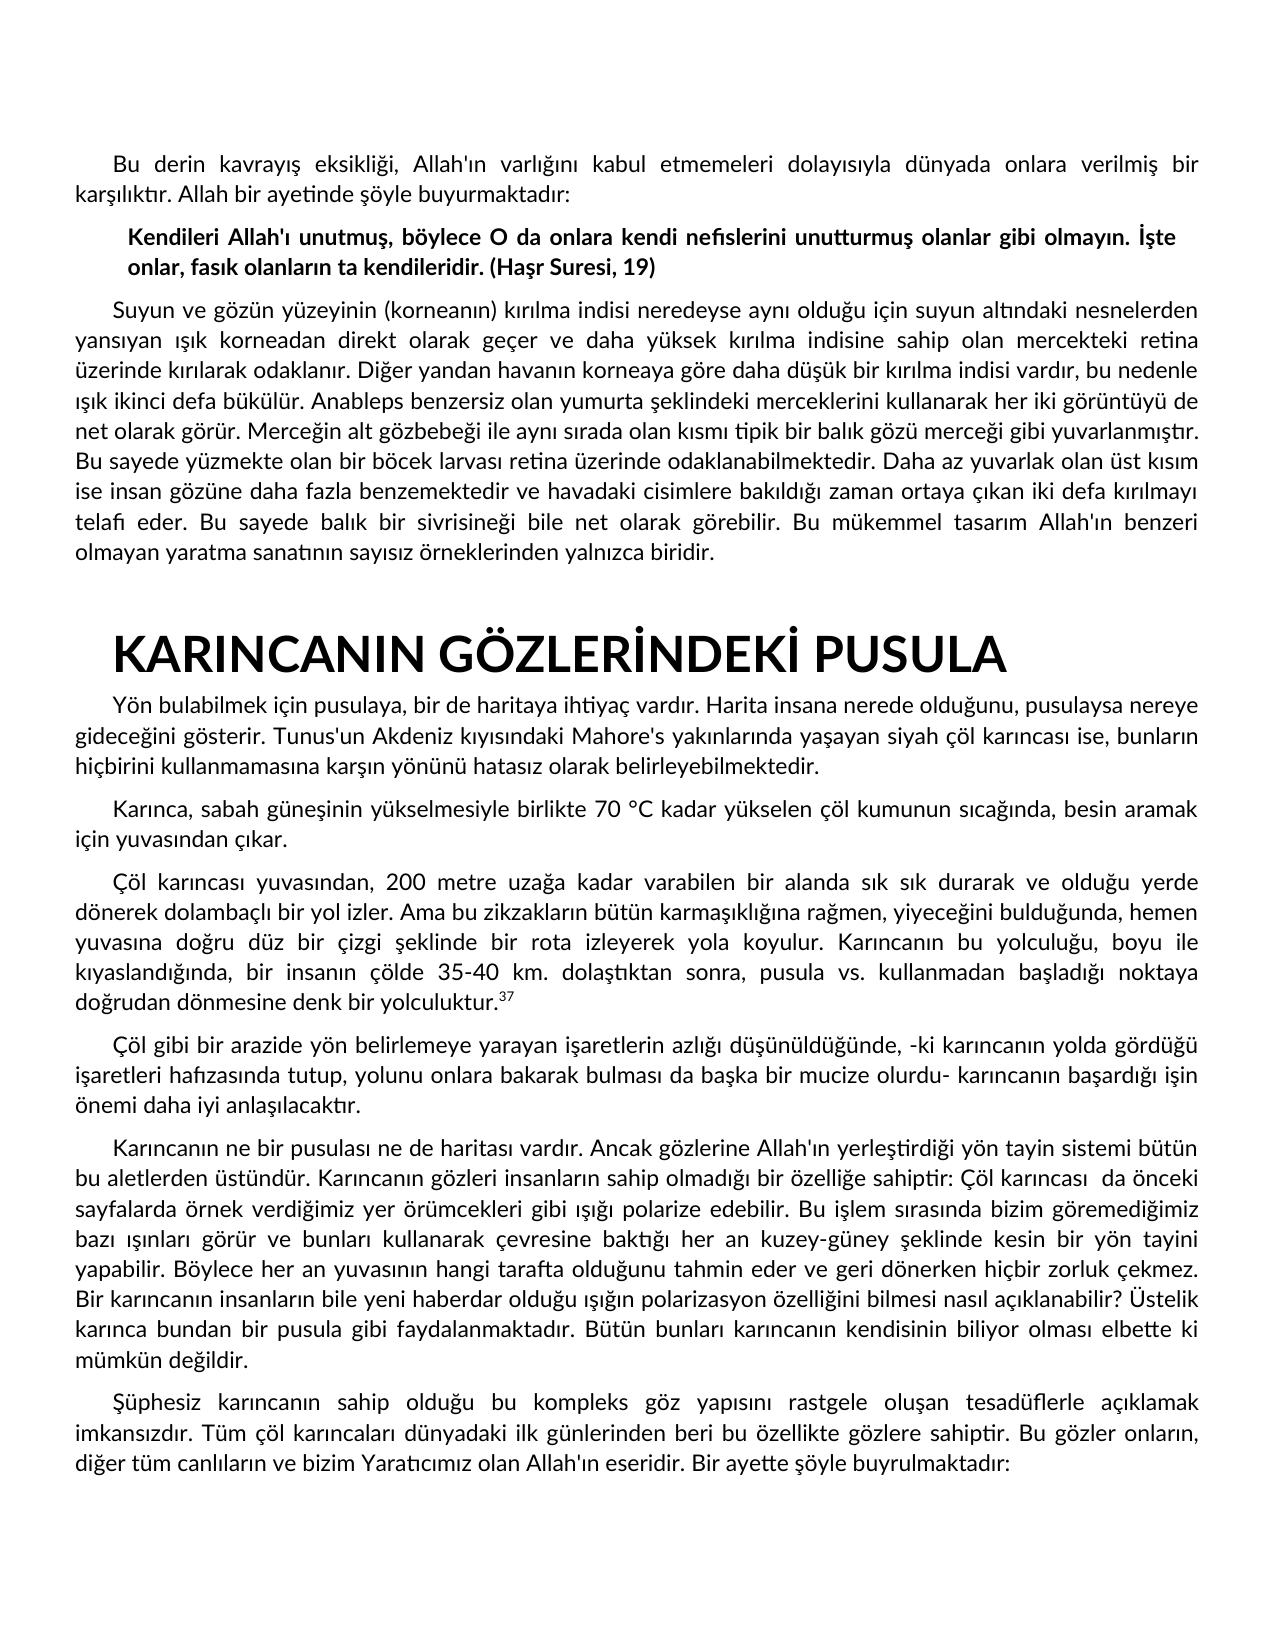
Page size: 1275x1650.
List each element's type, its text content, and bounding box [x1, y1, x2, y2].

text Yön bulabilmek için pusulaya, bir de haritaya ihtiyaç vardır. Harita insana nerede olduğunu, pusulaysa nereye gideceğini gösterir. Tunus'un Akdeniz kıyısındaki Mahore's yakınlarında yaşayan siyah çöl karıncası ise, bunların hiçbirini kullanmamasına karşın yönünü hatasız olarak belirleyebilmektedir. [75, 691, 1200, 779]
text Karıncanın ne bir pusulası ne de haritası vardır. Ancak gözlerine Allah'ın yerleştirdiği yön tayin sistemi bütün bu aletlerden üstündür. Karıncanın gözleri insanların sahip olmadığı bir özelliğe sahiptir: Çöl karıncası da önceki sayfalarda örnek verdiğimiz yer örümcekleri gibi ışığı polarize edebilir. Bu işlem sırasında bizim göremediğimiz bazı ışınları görür ve bunları kullanarak çevresine baktığı her an kuzey-güney şeklinde kesin bir yön tayini yapabilir. Böylece her an yuvasının hangi tarafta olduğunu tahmin eder ve geri dönerken hiçbir zorluk çekmez. Bir karıncanın insanların bile yeni haberdar olduğu ışığın polarizasyon özelliğini bilmesi nasıl açıklanabilir? Üstelik karınca bundan bir pusula gibi faydalanmaktadır. Bütün bunları karıncanın kendisinin biliyor olması elbette ki mümkün değildir. [75, 1134, 1200, 1373]
text Çöl karıncası yuvasından, 200 metre uzağa kadar varabilen bir alanda sık sık durarak ve olduğu yerde dönerek dolambaçlı bir yol izler. Ama bu zikzakların bütün karmaşıklığına rağmen, yiyeceğini bulduğunda, hemen yuvasına doğru düz bir çizgi şeklinde bir rota izleyerek yola koyulur. Karıncanın bu yolculuğu, boyu ile kıyaslandığında, bir insanın çölde 35-40 km. dolaştıktan sonra, pusula vs. kullanmadan başladığı noktaya doğrudan dönmesine denk bir yolculuktur.37 [75, 867, 1200, 1016]
text Kendileri Allah'ı unutmuş, böylece O da onlara kendi nefislerini unutturmuş olanlar gibi olmayın. İşte onlar, fasık olanların ta kendileridir. (Haşr Suresi, 19) [127, 223, 1177, 281]
text Çöl gibi bir arazide yön belirlemeye yarayan işaretlerin azlığı düşünüldüğünde, -ki karıncanın yolda gördüğü işaretleri hafızasında tutup, yolunu onlara bakarak bulması da başka bir mucize olurdu- karıncanın başardığı işin önemi daha iyi anlaşılacaktır. [75, 1031, 1200, 1119]
text Suyun ve gözün yüzeyinin (korneanın) kırılma indisi neredeyse aynı olduğu için suyun altındaki nesnelerden yansıyan ışık korneadan direkt olarak geçer ve daha yüksek kırılma indisine sahip olan mercekteki retina üzerinde kırılarak odaklanır. Diğer yandan havanın korneaya göre daha düşük bir kırılma indisi vardır, bu nedenle ışık ikinci defa bükülür. Anableps benzersiz olan yumurta şeklindeki merceklerini kullanarak her iki görüntüyü de net olarak görür. Merceğin alt gözbebeği ile aynı sırada olan kısmı tipik bir balık gözü merceği gibi yuvarlanmıştır. Bu sayede yüzmekte olan bir böcek larvası retina üzerinde odaklanabilmektedir. Daha az yuvarlak olan üst kısım ise insan gözüne daha fazla benzemektedir ve havadaki cisimlere bakıldığı zaman ortaya çıkan iki defa kırılmayı telafi eder. Bu sayede balık bir sivrisineği bile net olarak görebilir. Bu mükemmel tasarım Allah'ın benzeri olmayan yaratma sanatının sayısız örneklerinden yalnızca biridir. [75, 296, 1200, 565]
text Bu derin kavrayış eksikliği, Allah'ın varlığını kabul etmemeleri dolayısıyla dünyada onlara verilmiş bir karşılıktır. Allah bir ayetinde şöyle buyurmaktadır: [75, 150, 1200, 208]
subtitle KARINCANIN GÖZLERİNDEKİ PUSULA [112, 623, 1200, 683]
text Karınca, sabah güneşinin yükselmesiyle birlikte 70 °C kadar yükselen çöl kumunun sıcağında, besin aramak için yuvasından çıkar. [75, 794, 1200, 852]
text Şüphesiz karıncanın sahip olduğu bu kompleks göz yapısını rastgele oluşan tesadüflerle açıklamak imkansızdır. Tüm çöl karıncaları dünyadaki ilk günlerinden beri bu özellikte gözlere sahiptir. Bu gözler onların, diğer tüm canlıların ve bizim Yaratıcımız olan Allah'ın eseridir. Bir ayette şöyle buyrulmaktadır: [75, 1388, 1200, 1476]
